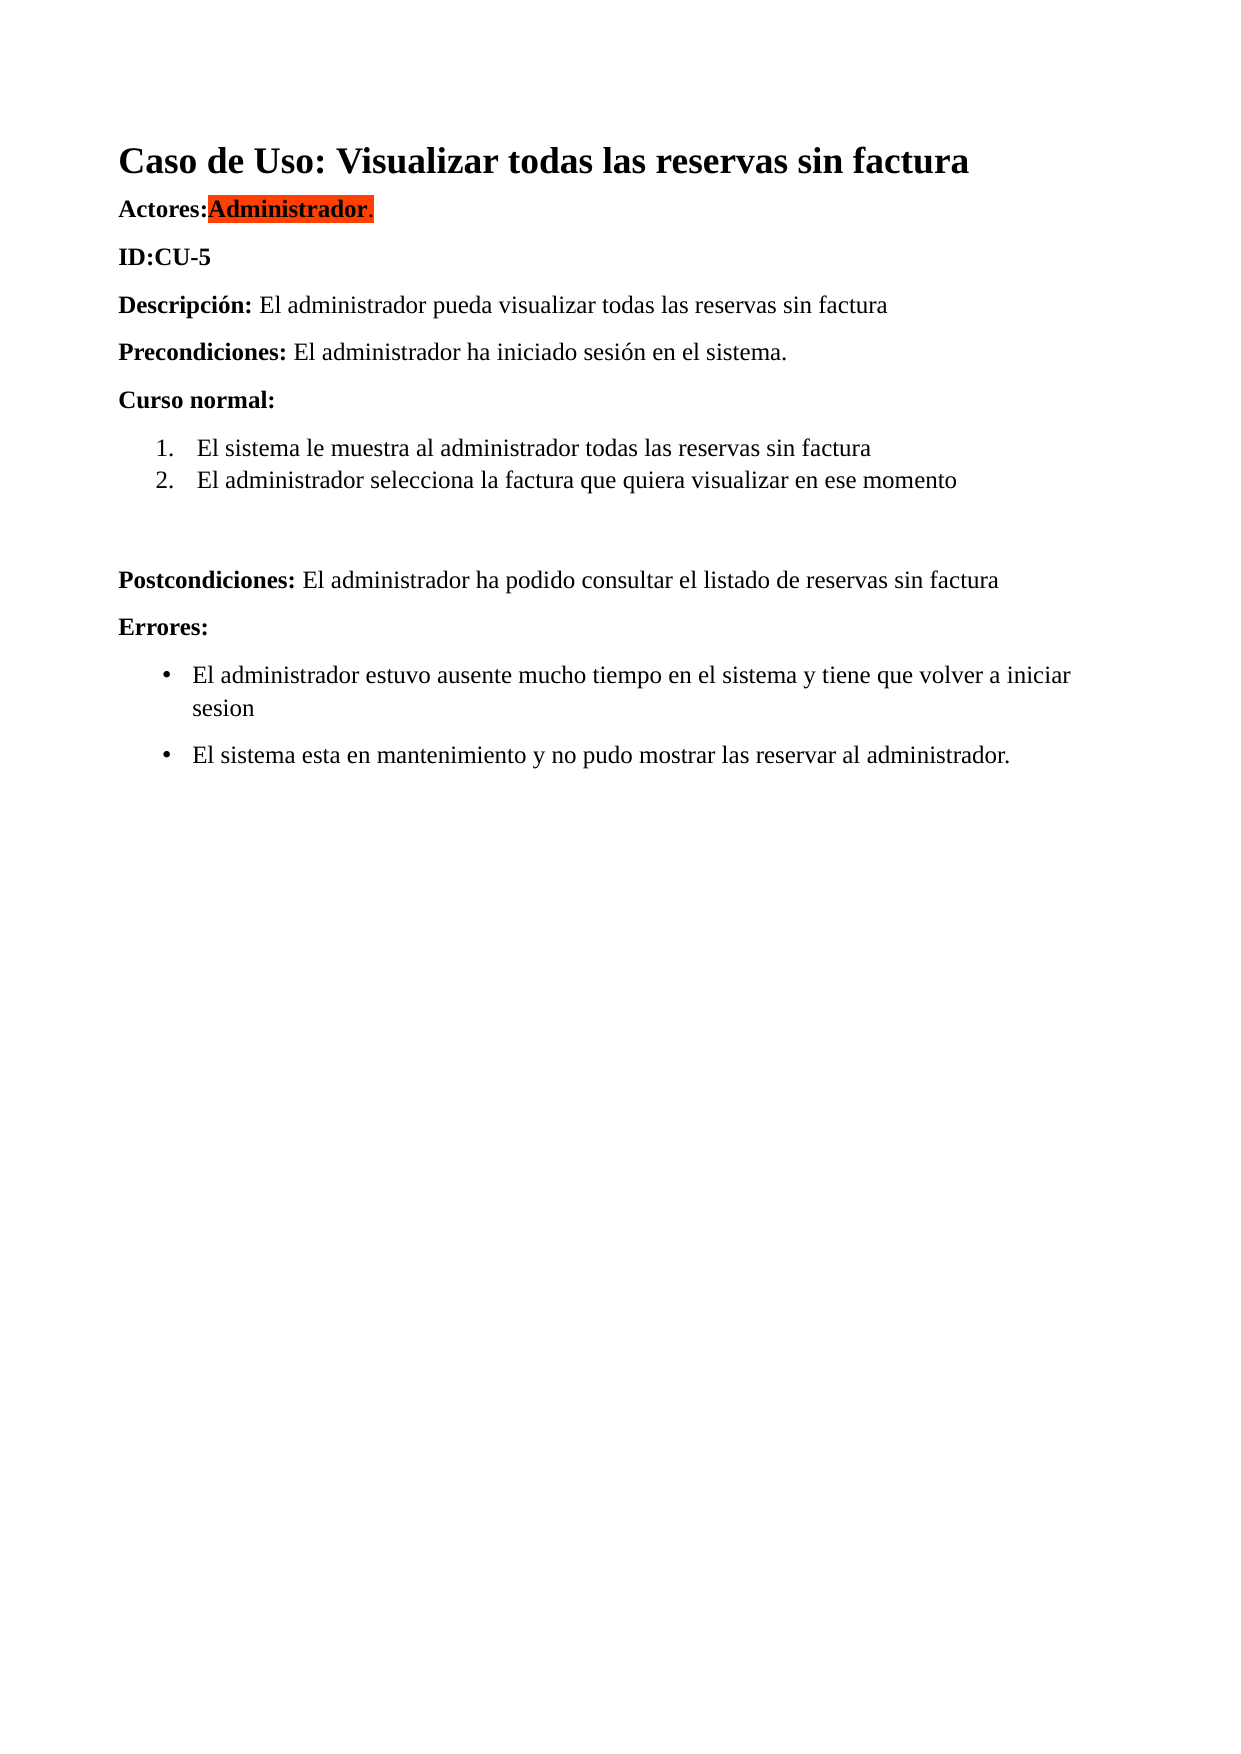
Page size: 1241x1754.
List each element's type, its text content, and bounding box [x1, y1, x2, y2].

list El administrador estuvo ausente mucho tiempo en el sistema y tiene que volver a iniciar sesion [162, 660, 1122, 722]
list El sistema esta en mantenimiento y no pudo mostrar las reservar al administrador. [162, 741, 1122, 769]
list El sistema le muestra al administrador todas las reservas sin factura [155, 433, 1122, 461]
text Precondiciones: El administrador ha iniciado sesión en el sistema. [118, 337, 1122, 366]
subtitle Caso de Uso: Visualizar todas las reservas sin factura [118, 139, 1122, 182]
text Curso normal: [118, 385, 1122, 414]
text Errores: [118, 612, 1122, 641]
text Actores:Administrador. [118, 194, 1122, 223]
text ID:CU-5 [118, 242, 1122, 271]
text Postcondiciones: El administrador ha podido consultar el listado de reservas sin factura [118, 565, 1122, 593]
text Descripción: El administrador pueda visualizar todas las reservas sin factura [118, 290, 1122, 318]
list El administrador selecciona la factura que quiera visualizar en ese momento [155, 466, 1122, 494]
